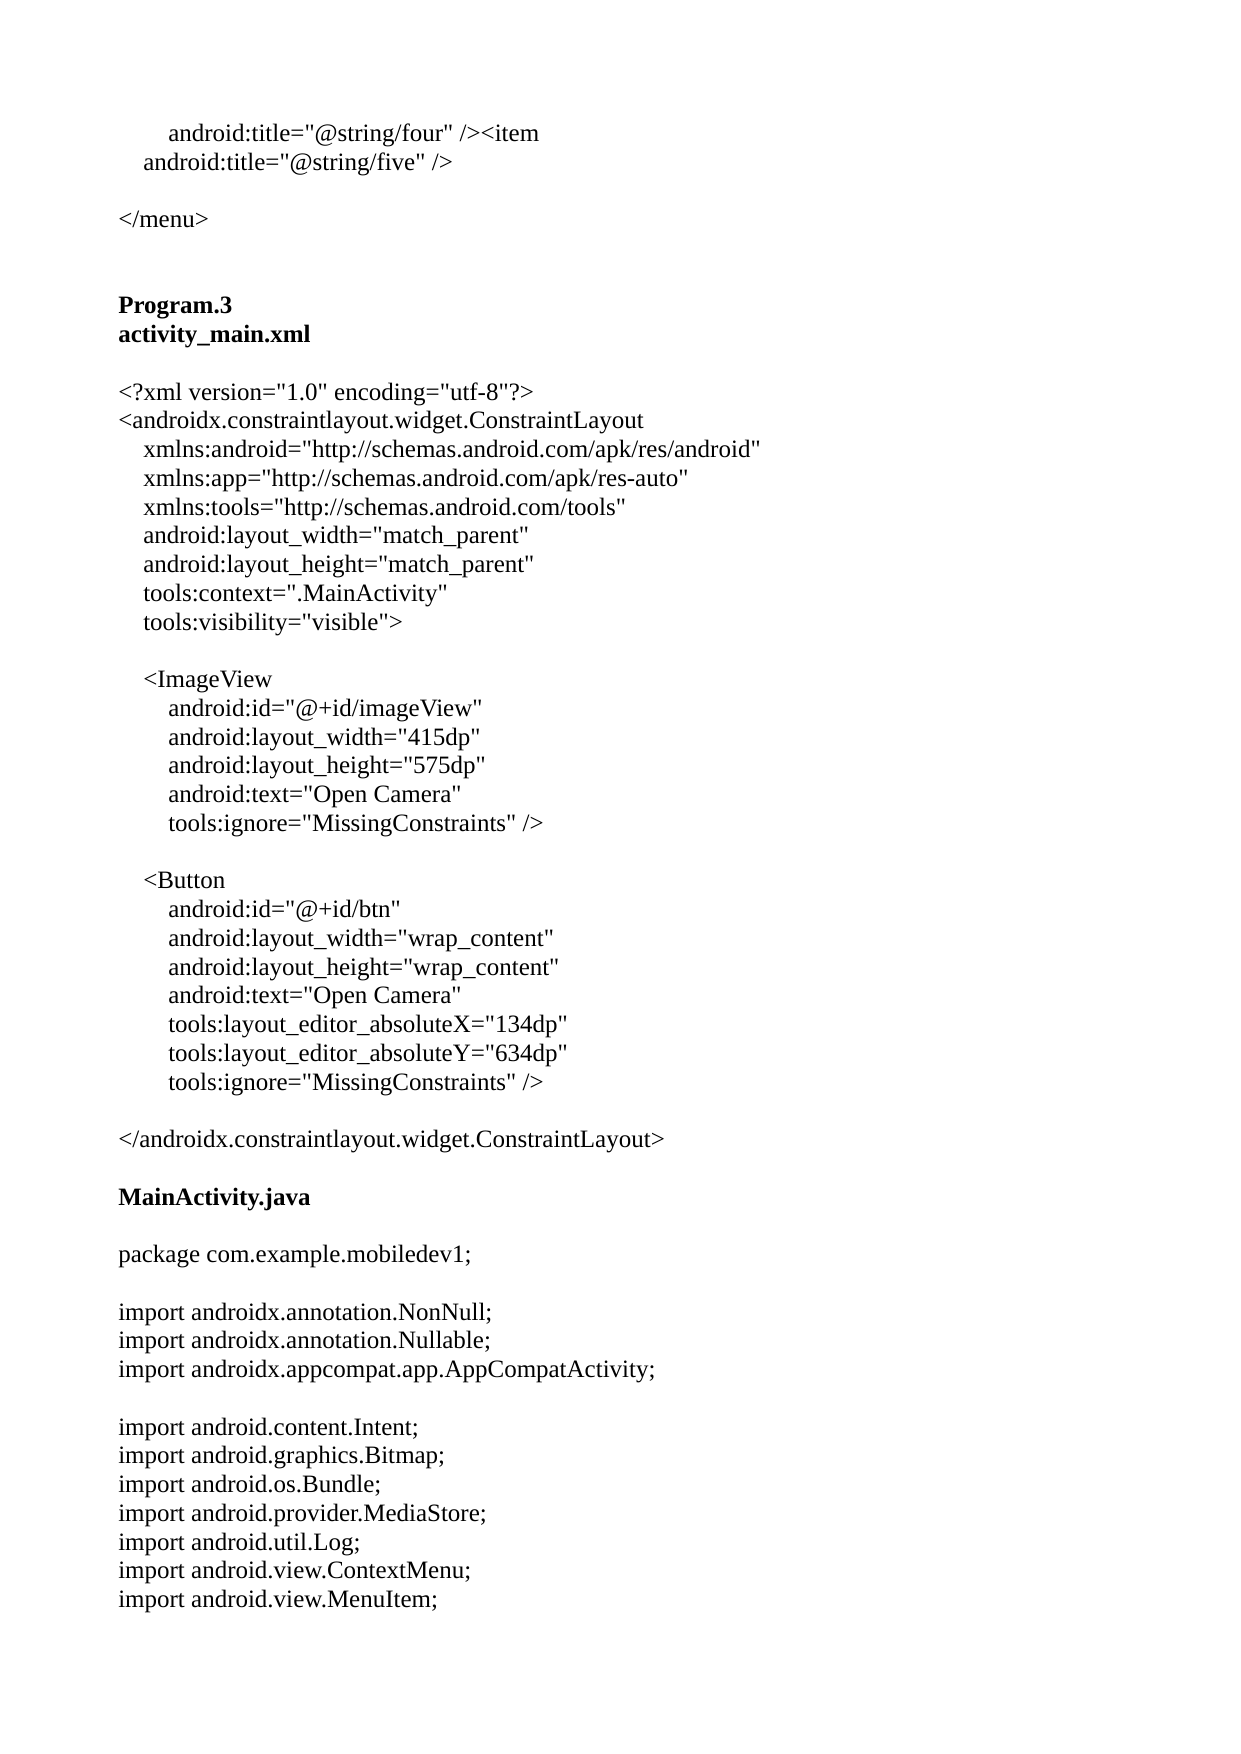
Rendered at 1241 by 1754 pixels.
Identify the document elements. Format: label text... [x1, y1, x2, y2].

text tools:ignore="MissingConstraints" /> [118, 1067, 1122, 1096]
text android:text="Open Camera" [118, 981, 1122, 1009]
text android:layout_width="match_parent" [118, 521, 1122, 549]
text tools:layout_editor_absoluteY="634dp" [118, 1038, 1122, 1067]
text android:title="@string/four" /><item [118, 118, 1122, 147]
text xmlns:app="http://schemas.android.com/apk/res-auto" [118, 463, 1122, 492]
text tools:layout_editor_absoluteX="134dp" [118, 1009, 1122, 1038]
text import android.graphics.Bitmap; [118, 1441, 1122, 1469]
text import android.view.MenuItem; [118, 1584, 1122, 1613]
text activity_main.xml [118, 319, 1122, 348]
text android:id="@+id/imageView" [118, 693, 1122, 722]
text import androidx.appcompat.app.AppCompatActivity; [118, 1354, 1122, 1383]
text android:id="@+id/btn" [118, 894, 1122, 923]
text android:layout_height="575dp" [118, 751, 1122, 779]
text import android.view.ContextMenu; [118, 1556, 1122, 1584]
text <?xml version="1.0" encoding="utf-8"?> [118, 377, 1122, 406]
text MainActivity.java [118, 1182, 1122, 1211]
text android:text="Open Camera" [118, 779, 1122, 808]
text android:layout_width="415dp" [118, 722, 1122, 751]
text import android.os.Bundle; [118, 1469, 1122, 1498]
text </menu> [118, 204, 1122, 233]
text tools:visibility="visible"> [118, 607, 1122, 636]
text tools:ignore="MissingConstraints" /> [118, 808, 1122, 837]
text import android.provider.MediaStore; [118, 1498, 1122, 1527]
text <ImageView [118, 664, 1122, 693]
text android:layout_width="wrap_content" [118, 923, 1122, 952]
text </androidx.constraintlayout.widget.ConstraintLayout> [118, 1124, 1122, 1153]
text <Button [118, 866, 1122, 894]
text <androidx.constraintlayout.widget.ConstraintLayout [118, 406, 1122, 434]
text import android.content.Intent; [118, 1412, 1122, 1441]
text android:title="@string/five" /> [118, 147, 1122, 176]
text import androidx.annotation.Nullable; [118, 1326, 1122, 1354]
text tools:context=".MainActivity" [118, 578, 1122, 607]
text xmlns:tools="http://schemas.android.com/tools" [118, 492, 1122, 521]
text android:layout_height="wrap_content" [118, 952, 1122, 981]
text Program.3 [118, 291, 1122, 319]
text android:layout_height="match_parent" [118, 549, 1122, 578]
text import androidx.annotation.NonNull; [118, 1297, 1122, 1326]
text import android.util.Log; [118, 1527, 1122, 1556]
text package com.example.mobiledev1; [118, 1239, 1122, 1268]
text xmlns:android="http://schemas.android.com/apk/res/android" [118, 434, 1122, 463]
